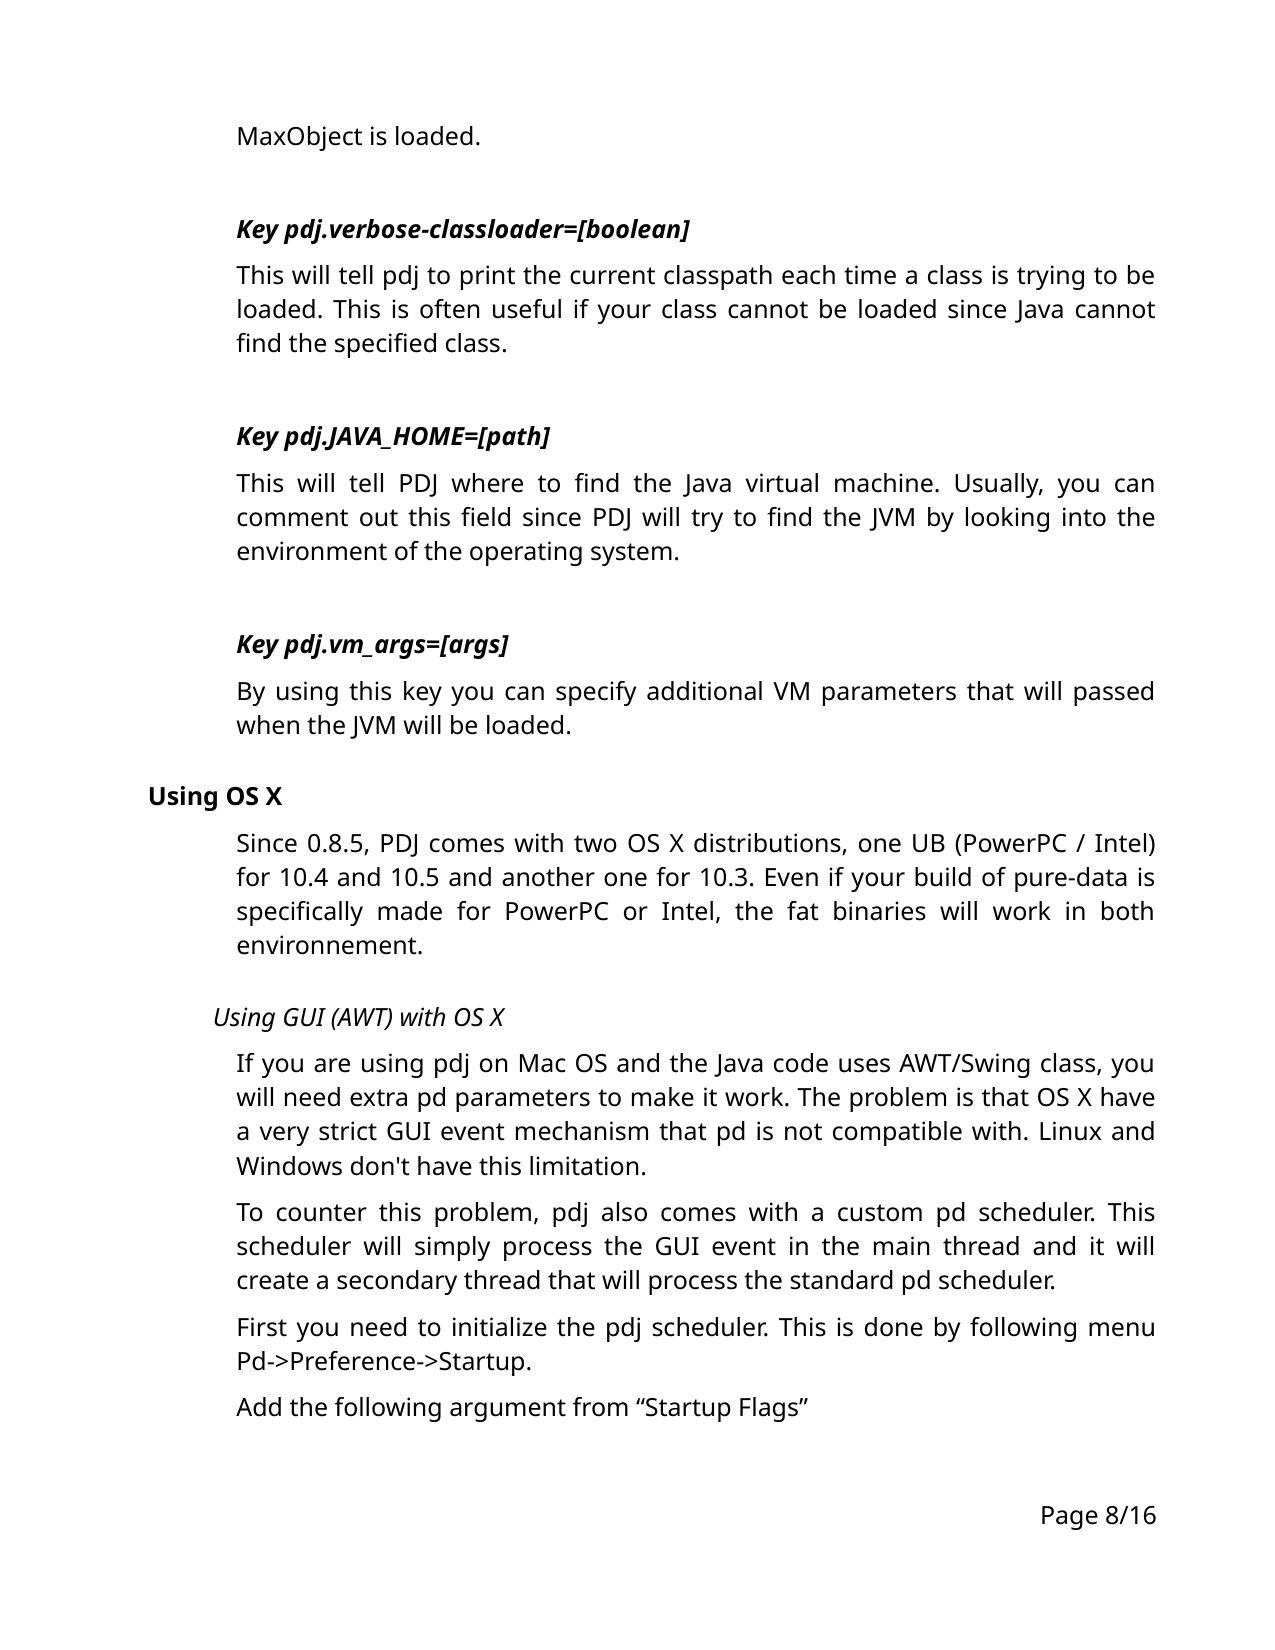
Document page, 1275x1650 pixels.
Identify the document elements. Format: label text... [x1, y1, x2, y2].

subtitle Using OS X [148, 779, 1157, 813]
text Since 0.8.5, PDJ comes with two OS X distributions, one UB (PowerPC / Intel) for 10.4 and 10.5 and another one for 10.3. Even if your build of pure-data is specifically made for PowerPC or Intel, the fat binaries will work in both environnement. [236, 826, 1157, 962]
text First you need to initialize the pdj scheduler. This is done by following menu Pd->Preference->Startup. [236, 1309, 1157, 1377]
subtitle Using GUI (AWT) with OS X [213, 999, 1157, 1033]
text By using this key you can specify additional VM parameters that will passed when the JVM will be loaded. [236, 673, 1157, 742]
text This will tell PDJ where to find the Java virtual machine. Usually, you can comment out this field since PDJ will try to find the JVM by looking into the environment of the operating system. [236, 466, 1157, 568]
text If you are using pdj on Mac OS and the Java code uses AWT/Swing class, you will need extra pd parameters to make it work. The problem is that OS X have a very strict GUI event mechanism that pd is not compatible with. Linux and Windows don't have this limitation. [236, 1046, 1157, 1182]
text To counter this problem, pdj also comes with a custom pd scheduler. This scheduler will simply process the GUI event in the main thread and it will create a secondary thread that will process the standard pd scheduler. [236, 1195, 1157, 1297]
text Key pdj.verbose-classloader=[boolean] [236, 211, 1157, 245]
text Add the following argument from “Startup Flags” [236, 1390, 1157, 1424]
text MaxObject is loaded. [236, 118, 1157, 152]
text Key pdj.vm_args=[args] [236, 627, 1157, 661]
text This will tell pdj to print the current classpath each time a class is trying to be loaded. This is often useful if your class cannot be loaded since Java cannot find the specified class. [236, 258, 1157, 360]
text Key pdj.JAVA_HOME=[path] [236, 419, 1157, 453]
